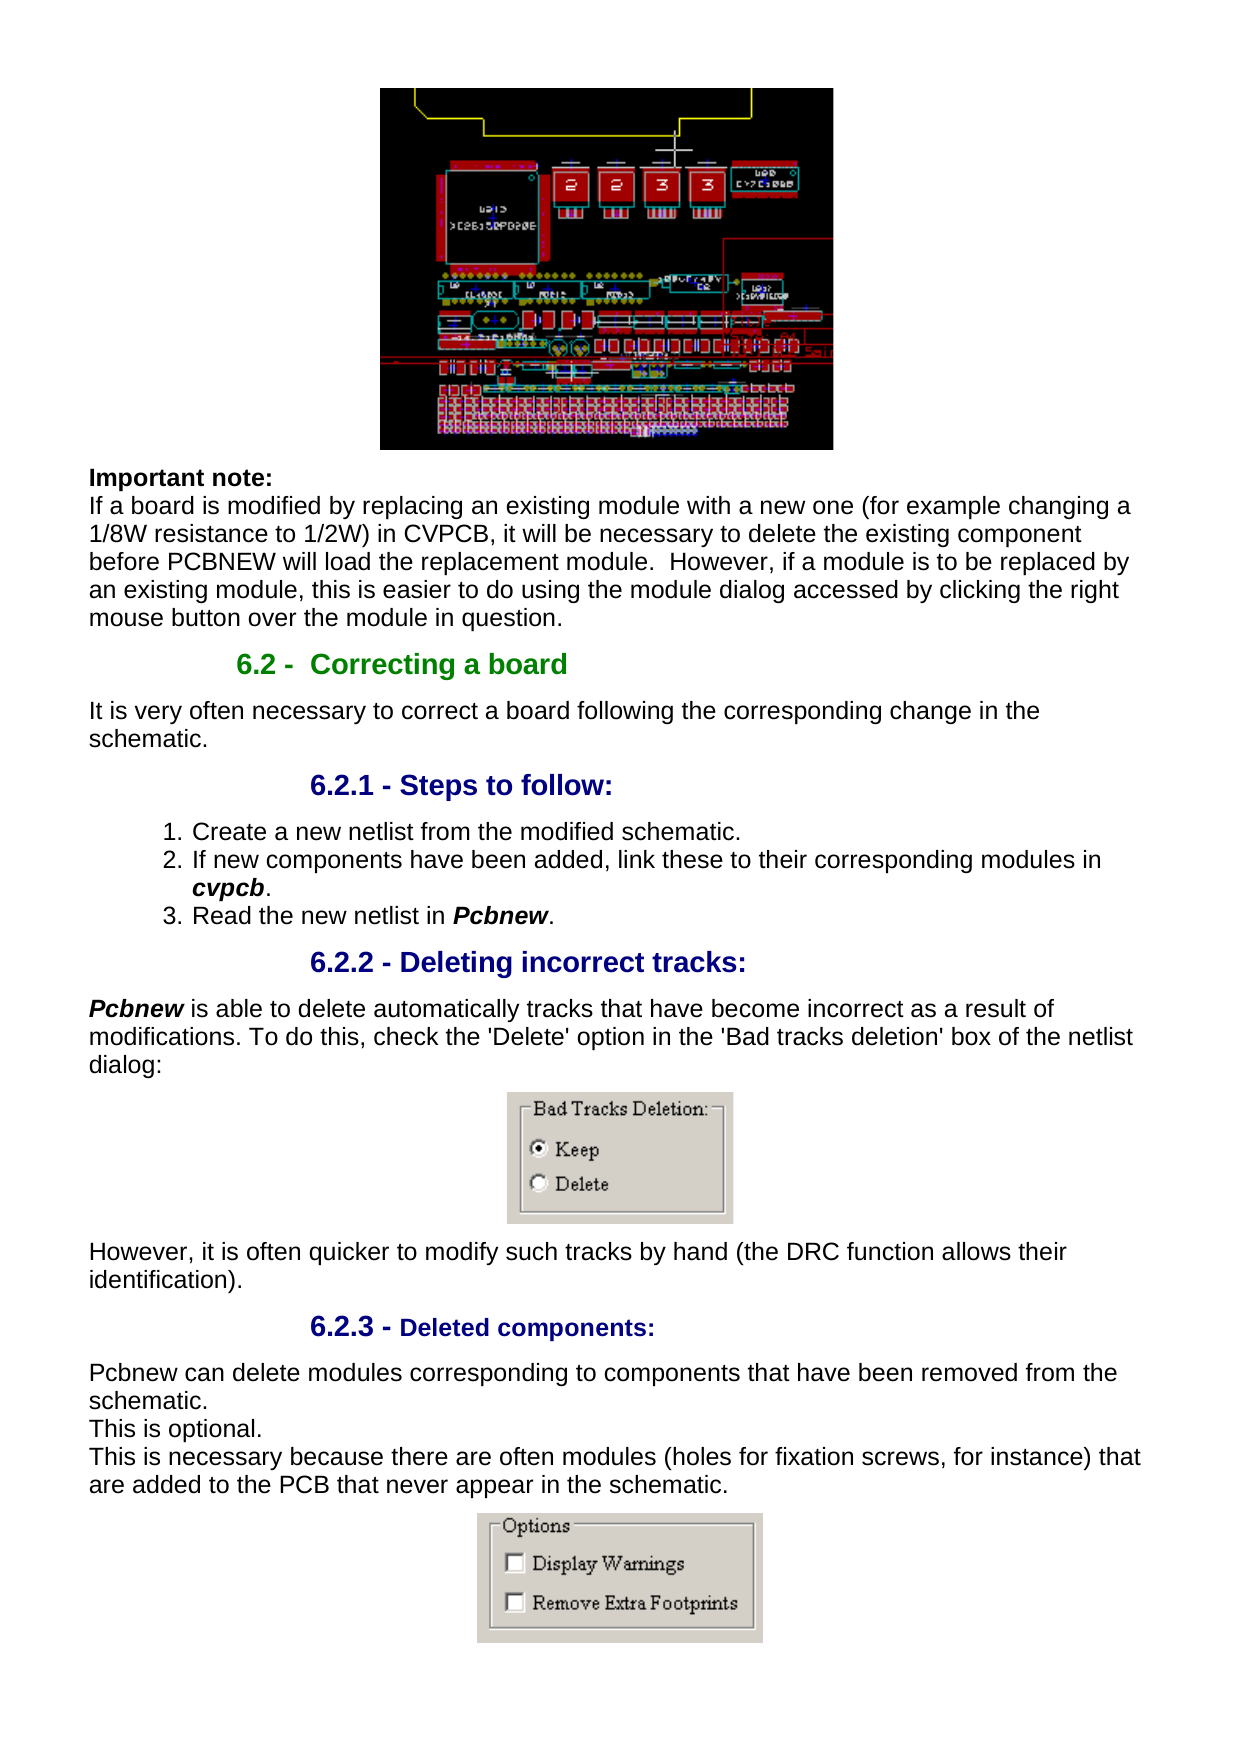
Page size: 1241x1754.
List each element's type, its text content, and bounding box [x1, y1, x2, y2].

text Pcbnew can delete modules corresponding to components that have been removed from the schematic. [88, 1359, 1152, 1415]
list Create a new netlist from the modified schematic. [162, 818, 1152, 846]
list If new components have been added, link these to their corresponding modules in cvpcb. [162, 846, 1152, 902]
subtitle Correcting a board [162, 648, 1152, 680]
list Read the new netlist in Pcbnew. [162, 902, 1152, 930]
text However, it is often quicker to modify such tracks by hand (the DRC function allows their identification). [88, 1238, 1152, 1294]
subtitle Deleted components: [236, 1310, 1152, 1343]
text This is necessary because there are often modules (holes for fixation screws, for instance) that are added to the PCB that never appear in the schematic. [88, 1443, 1152, 1499]
picture [477, 1513, 763, 1643]
text If a board is modified by replacing an existing module with a new one (for example changing a 1/8W resistance to 1/2W) in CVPCB, it will be necessary to delete the existing component before PCBNEW will load the replacement module. However, if a module is to be replaced by [88, 492, 1152, 576]
text an existing module, this is easier to do using the module dialog accessed by clicking the right mouse button over the module in question. [88, 576, 1152, 632]
text It is very often necessary to correct a board following the corresponding change in the schematic. [88, 697, 1152, 753]
text Important note: [88, 463, 1152, 492]
text Pcbnew is able to delete automatically tracks that have become incorrect as a result of modifications. To do this, check the 'Delete' option in the 'Bad tracks deletion' box of the netlist dialog: [88, 995, 1152, 1079]
picture [506, 1092, 734, 1224]
text This is optional. [88, 1415, 1152, 1443]
subtitle Steps to follow: [236, 769, 1152, 801]
subtitle Deleting incorrect tracks: [236, 946, 1152, 978]
